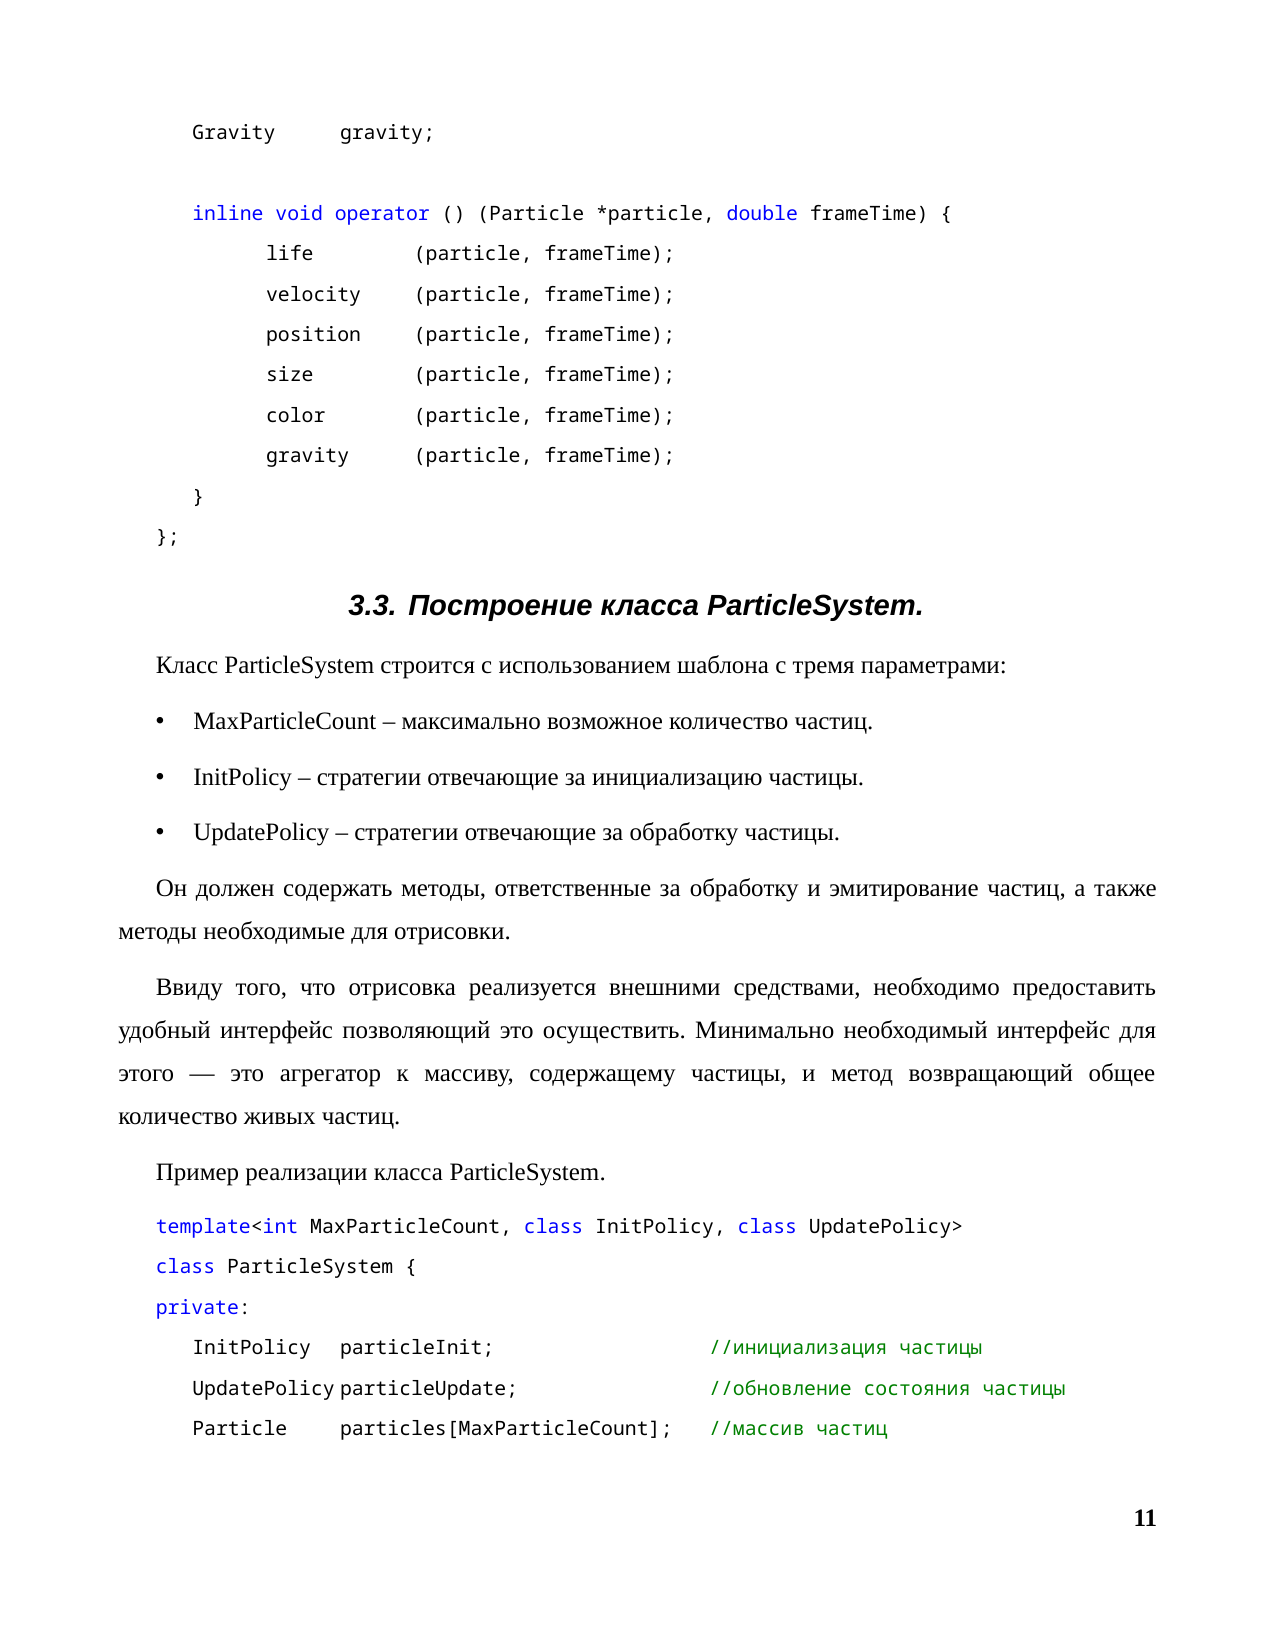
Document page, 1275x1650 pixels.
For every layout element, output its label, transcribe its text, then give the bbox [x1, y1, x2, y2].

text position (particle, frameTime); [118, 320, 1157, 347]
text Gravity gravity; [118, 118, 1157, 145]
text color (particle, frameTime); [118, 401, 1157, 428]
subtitle Построение класса ParticleSystem. [118, 588, 1157, 621]
text velocity (particle, frameTime); [118, 280, 1157, 307]
text template<int MaxParticleCount, class InitPolicy, class UpdatePolicy> [118, 1212, 1157, 1239]
text }; [118, 522, 1157, 549]
text gravity (particle, frameTime); [118, 441, 1157, 468]
text InitPolicy particleInit; //инициализация частицы [118, 1334, 1157, 1361]
text Он должен содержать методы, ответственные за обработку и эмитирование частиц, а также методы необходимые для отрисовки. [118, 873, 1157, 945]
text size (particle, frameTime); [118, 361, 1157, 388]
text inline void operator () (Particle *particle, double frameTime) { [118, 199, 1157, 226]
list InitPolicy – стратегии отвечающие за инициализацию частицы. [156, 762, 1157, 791]
text } [118, 482, 1157, 509]
text private: [118, 1293, 1157, 1320]
text Particle particles[MaxParticleCount]; //массив частиц [118, 1414, 1157, 1441]
list MaxParticleCount – максимально возможное количество частиц. [156, 706, 1157, 735]
text UpdatePolicy particleUpdate; //обновление состояния частицы [118, 1374, 1157, 1401]
text class ParticleSystem { [118, 1253, 1157, 1280]
text Пример реализации класса ParticleSystem. [118, 1157, 1157, 1186]
text life (particle, frameTime); [118, 239, 1157, 266]
text Класс ParticleSystem строится с использованием шаблона с тремя параметрами: [118, 651, 1157, 679]
list UpdatePolicy – стратегии отвечающие за обработку частицы. [156, 817, 1157, 846]
text Ввиду того, что отрисовка реализуется внешними средствами, необходимо предоставить удобный интерфейс позволяющий это осуществить. Минимально необходимый интерфейс для этого — это агрегатор к массиву, содержащему частицы, и метод возвращающий общее количество живых частиц. [118, 972, 1157, 1130]
